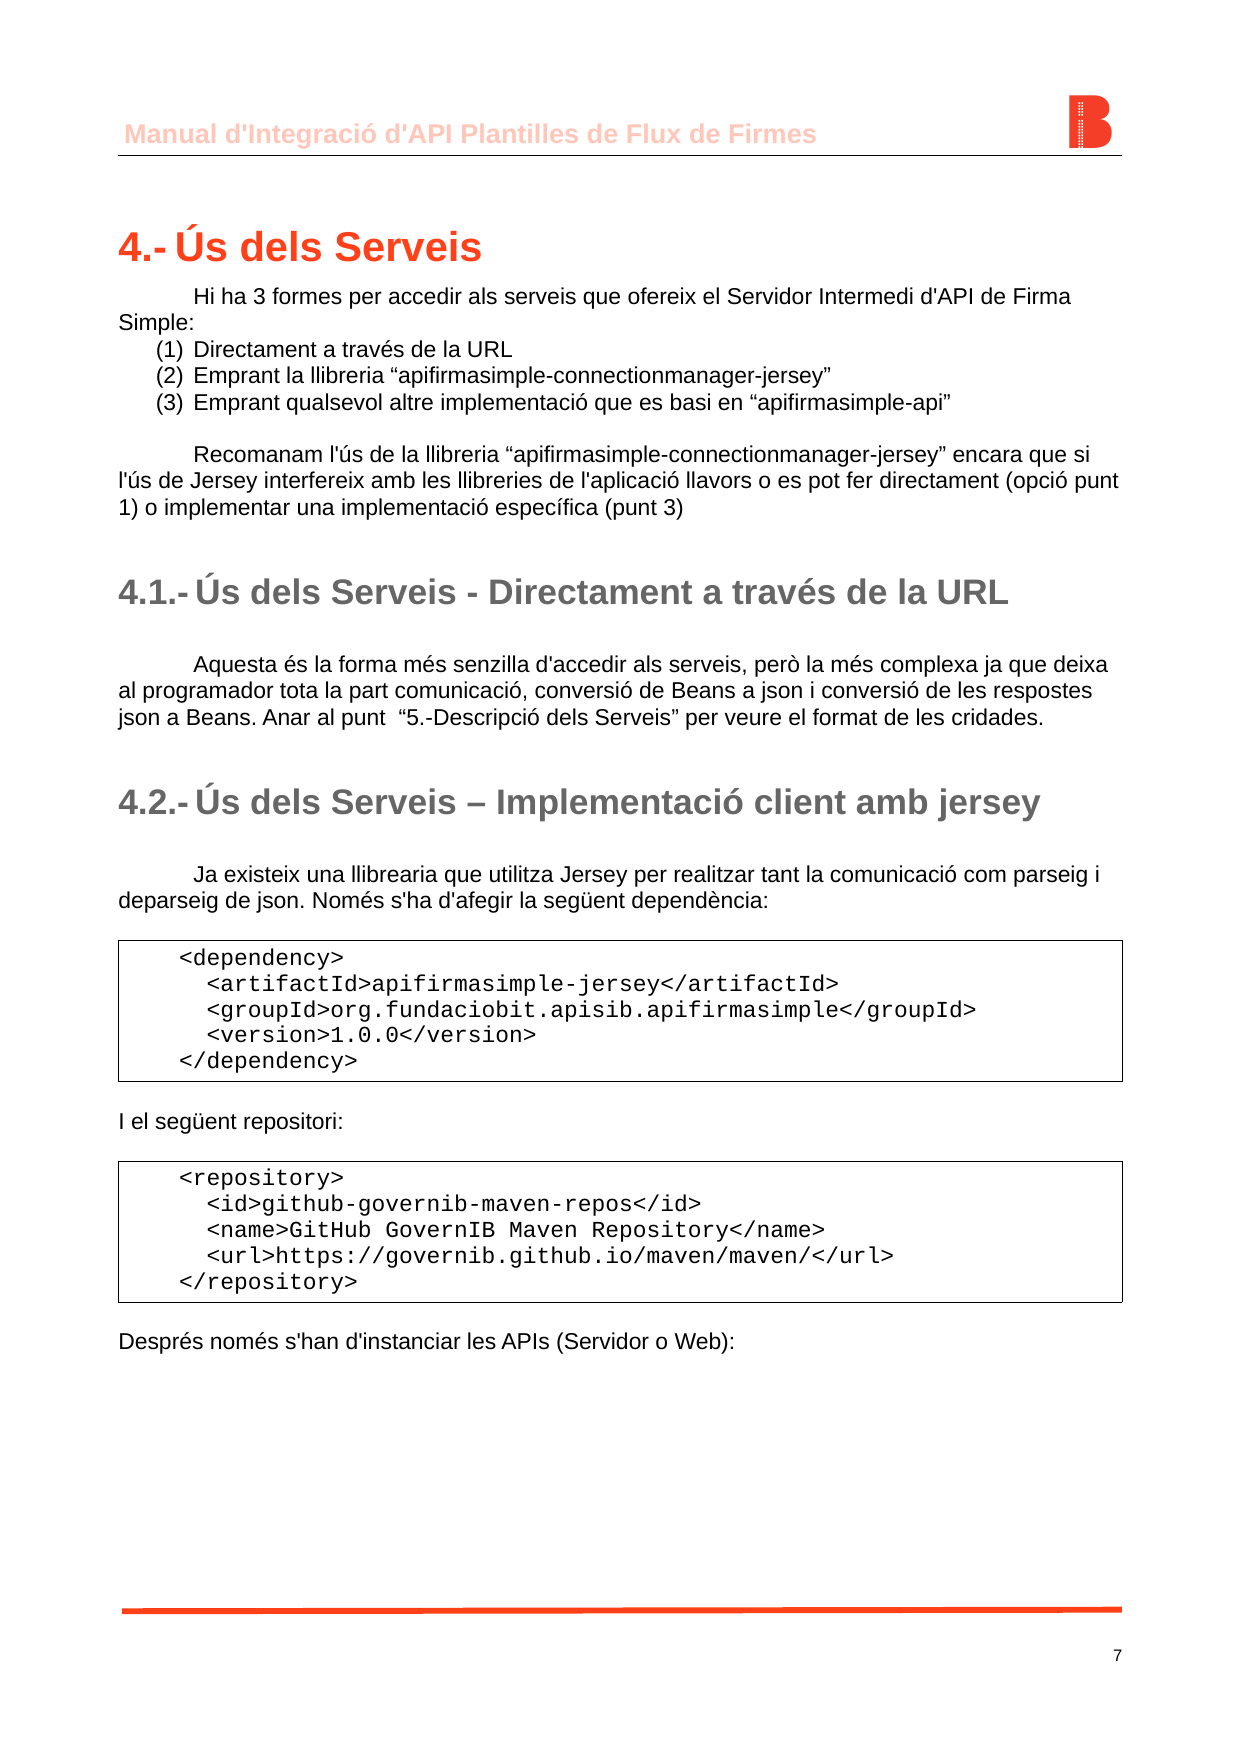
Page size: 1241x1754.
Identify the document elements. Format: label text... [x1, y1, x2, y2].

text Hi ha 3 formes per accedir als serveis que ofereix el Servidor Intermedi d'API de Firma Simple: [118, 283, 1122, 336]
table_header <dependency> <artifactId>apifirmasimple-jersey</artifactId> <groupId>org.fundaciobit.apisib.apifirmasimple</groupId> <version>1.0.0</version> </dependency> [119, 941, 1122, 1081]
text Aquesta és la forma més senzilla d'accedir als serveis, però la més complexa ja que deixa al programador tota la part comunicació, conversió de Beans a json i conversió de les respostes json a Beans. Anar al punt “5Descripció dels Serveis” per veure el format de les cridades. [118, 651, 1122, 730]
text Ja existeix una llibrearia que utilitza Jersey per realitzar tant la comunicació com parseig i deparseig de json. Només s'ha d'afegir la següent dependència: [118, 861, 1122, 914]
subtitle Ús dels Serveis – Implementació client amb jersey [118, 782, 1122, 822]
subtitle Ús dels Serveis - Directament a través de la URL [118, 572, 1122, 612]
list Emprant qualsevol altre implementació que es basi en “apifirmasimple-api” [156, 388, 1122, 415]
text I el següent repositori: [118, 1108, 1122, 1134]
text Recomanam l'ús de la llibreria “apifirmasimple-connectionmanager-jersey” encara que si l'ús de Jersey interfereix amb les llibreries de l'aplicació llavors o es pot fer directament (opció punt 1) o implementar una implementació específica (punt 3) [118, 441, 1122, 520]
subtitle Ús dels Serveis [118, 223, 1122, 271]
list Directament a través de la URL [156, 336, 1122, 362]
list Emprant la llibreria “apifirmasimple-connectionmanager-jersey” [156, 362, 1122, 388]
text Després només s'han d'instanciar les APIs (Servidor o Web): [118, 1328, 1122, 1355]
picture [1063, 94, 1117, 150]
table_header <repository> <id>github-governib-maven-repos</id> <name>GitHub GovernIB Maven Repository</name> <url>https://governib.github.io/maven/maven/</url> </repository> [119, 1162, 1122, 1302]
